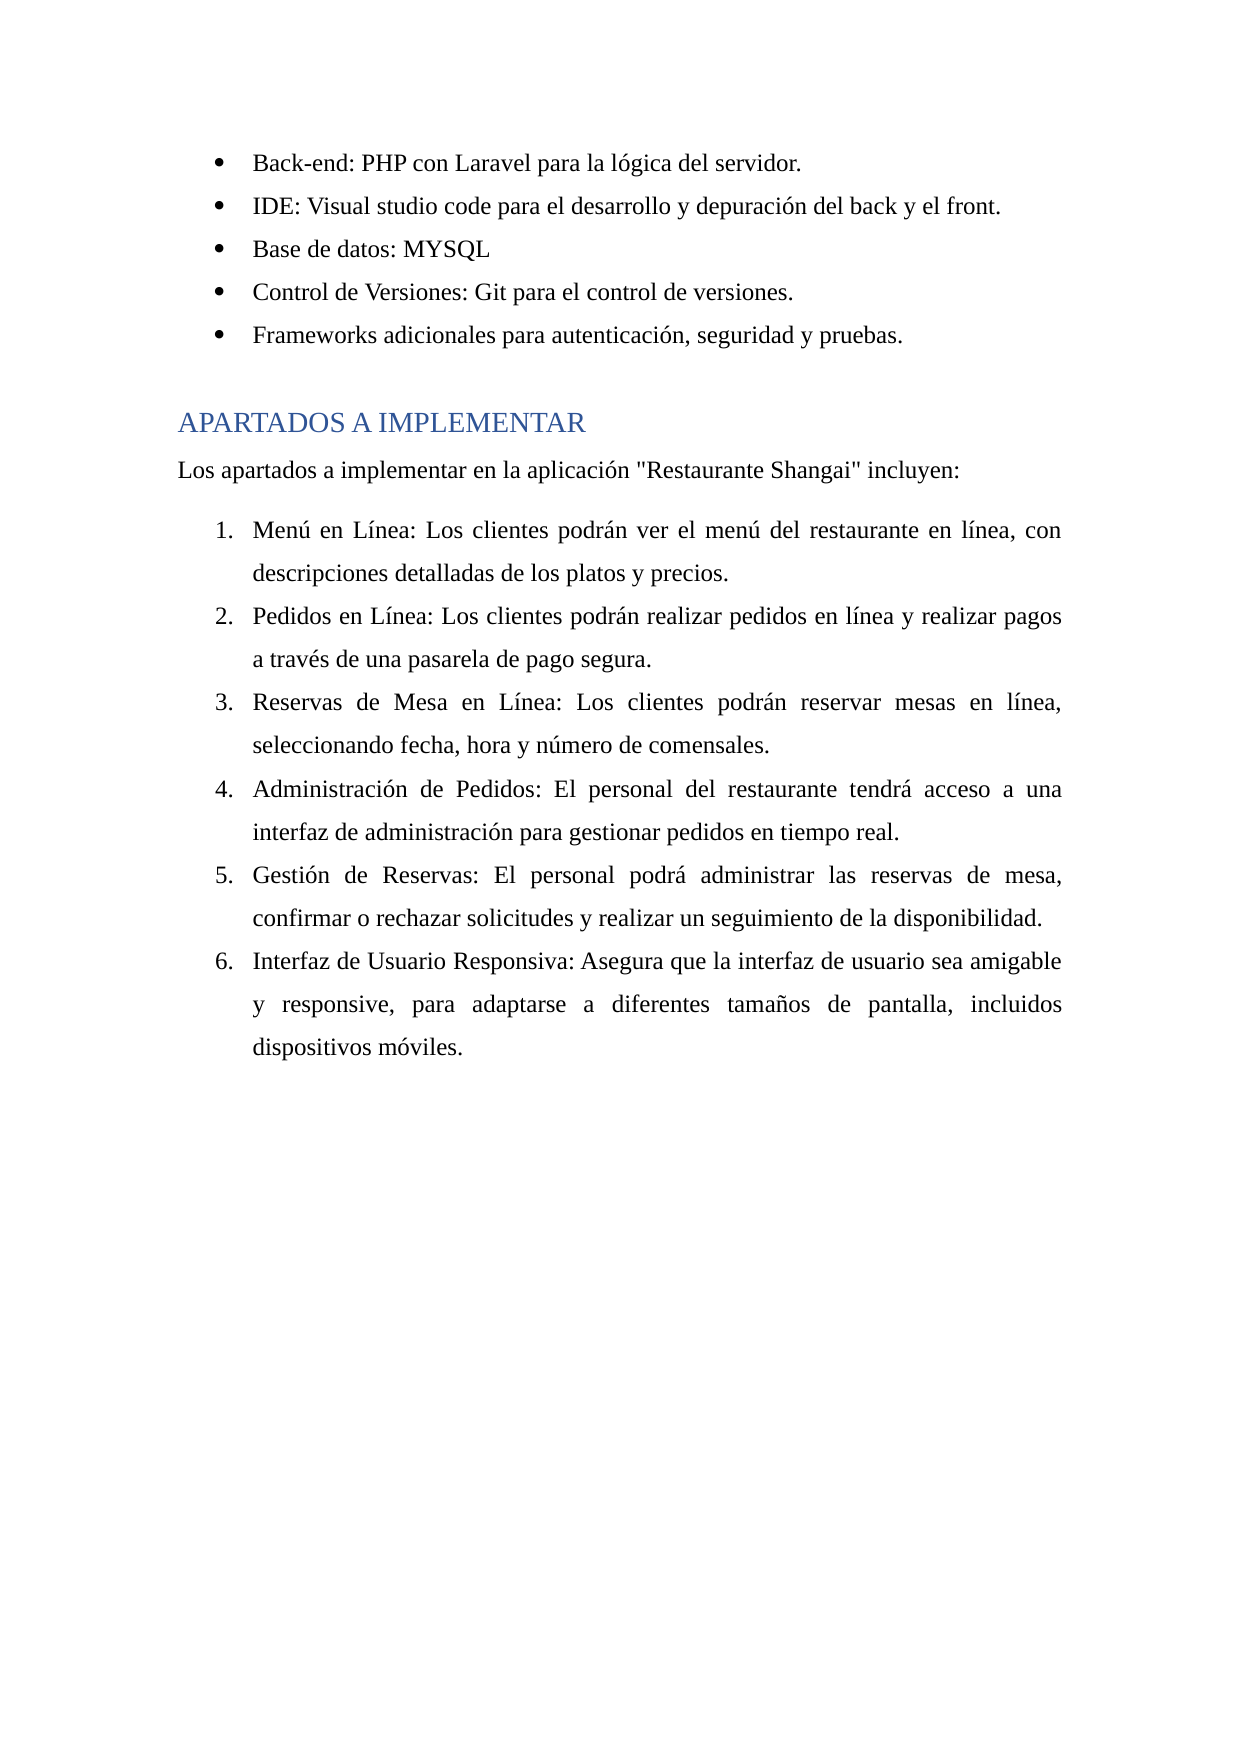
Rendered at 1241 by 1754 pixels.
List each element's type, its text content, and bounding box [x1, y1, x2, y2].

list Frameworks adicionales para autenticación, seguridad y pruebas. [215, 320, 1063, 349]
list IDE: Visual studio code para el desarrollo y depuración del back y el front. [215, 191, 1063, 219]
list Back-end: PHP con Laravel para la lógica del servidor. [215, 148, 1063, 176]
text Los apartados a implementar en la aplicación "Restaurante Shangai" incluyen: [177, 455, 1063, 484]
subtitle APARTADOS A IMPLEMENTAR [177, 405, 1063, 438]
list Menú en Línea: Los clientes podrán ver el menú del restaurante en línea, con descripciones detalladas de los platos y precios. [215, 515, 1063, 587]
list Interfaz de Usuario Responsiva: Asegura que la interfaz de usuario sea amigable y responsive, para adaptarse a diferentes tamaños de pantalla, incluidos dispositivos móviles. [215, 946, 1063, 1061]
list Reservas de Mesa en Línea: Los clientes podrán reservar mesas en línea, seleccionando fecha, hora y número de comensales. [215, 687, 1063, 759]
list Pedidos en Línea: Los clientes podrán realizar pedidos en línea y realizar pagos a través de una pasarela de pago segura. [215, 601, 1063, 673]
list Gestión de Reservas: El personal podrá administrar las reservas de mesa, confirmar o rechazar solicitudes y realizar un seguimiento de la disponibilidad. [215, 860, 1063, 932]
list Base de datos: MYSQL [215, 234, 1063, 263]
list Control de Versiones: Git para el control de versiones. [215, 277, 1063, 306]
list Administración de Pedidos: El personal del restaurante tendrá acceso a una interfaz de administración para gestionar pedidos en tiempo real. [215, 774, 1063, 846]
